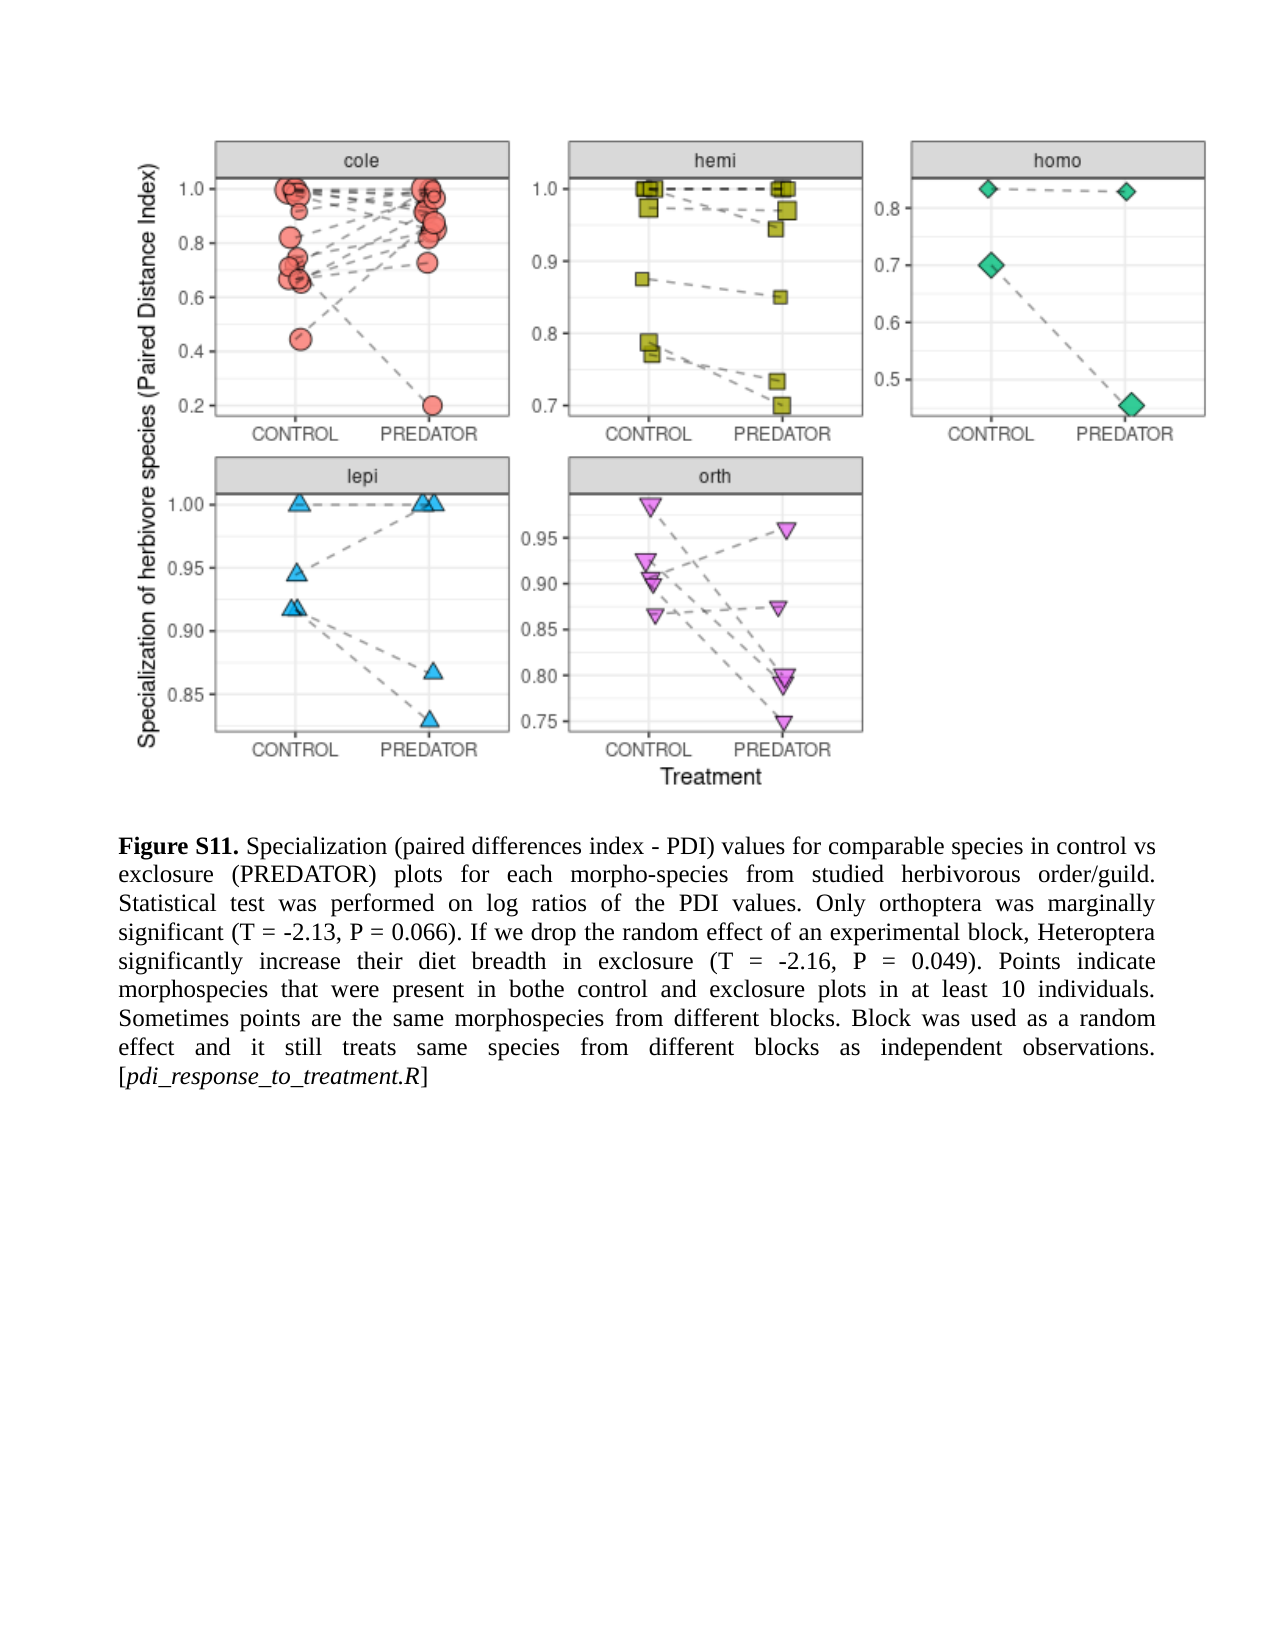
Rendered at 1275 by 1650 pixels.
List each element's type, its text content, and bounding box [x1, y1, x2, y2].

picture [127, 130, 1217, 802]
text Figure S11. Specialization (paired differences index - PDI) values for comparable species in control vs exclosure (PREDATOR) plots for each morpho-species from studied herbivorous order/guild. Statistical test was performed on log ratios of the PDI values. Only orthoptera was marginally significant (T = -2.13, P = 0.066). If we drop the random effect of an experimental block, Heteroptera significantly increase their diet breadth in exclosure (T = -2.16, P = 0.049). Points indicate morphospecies that were present in bothe control and exclosure plots in at least 10 individuals. Sometimes points are the same morphospecies from different blocks. Block was used as a random effect and it still treats same species from different blocks as independent observations. [pdi_response_to_treatment.R] [118, 831, 1157, 1089]
